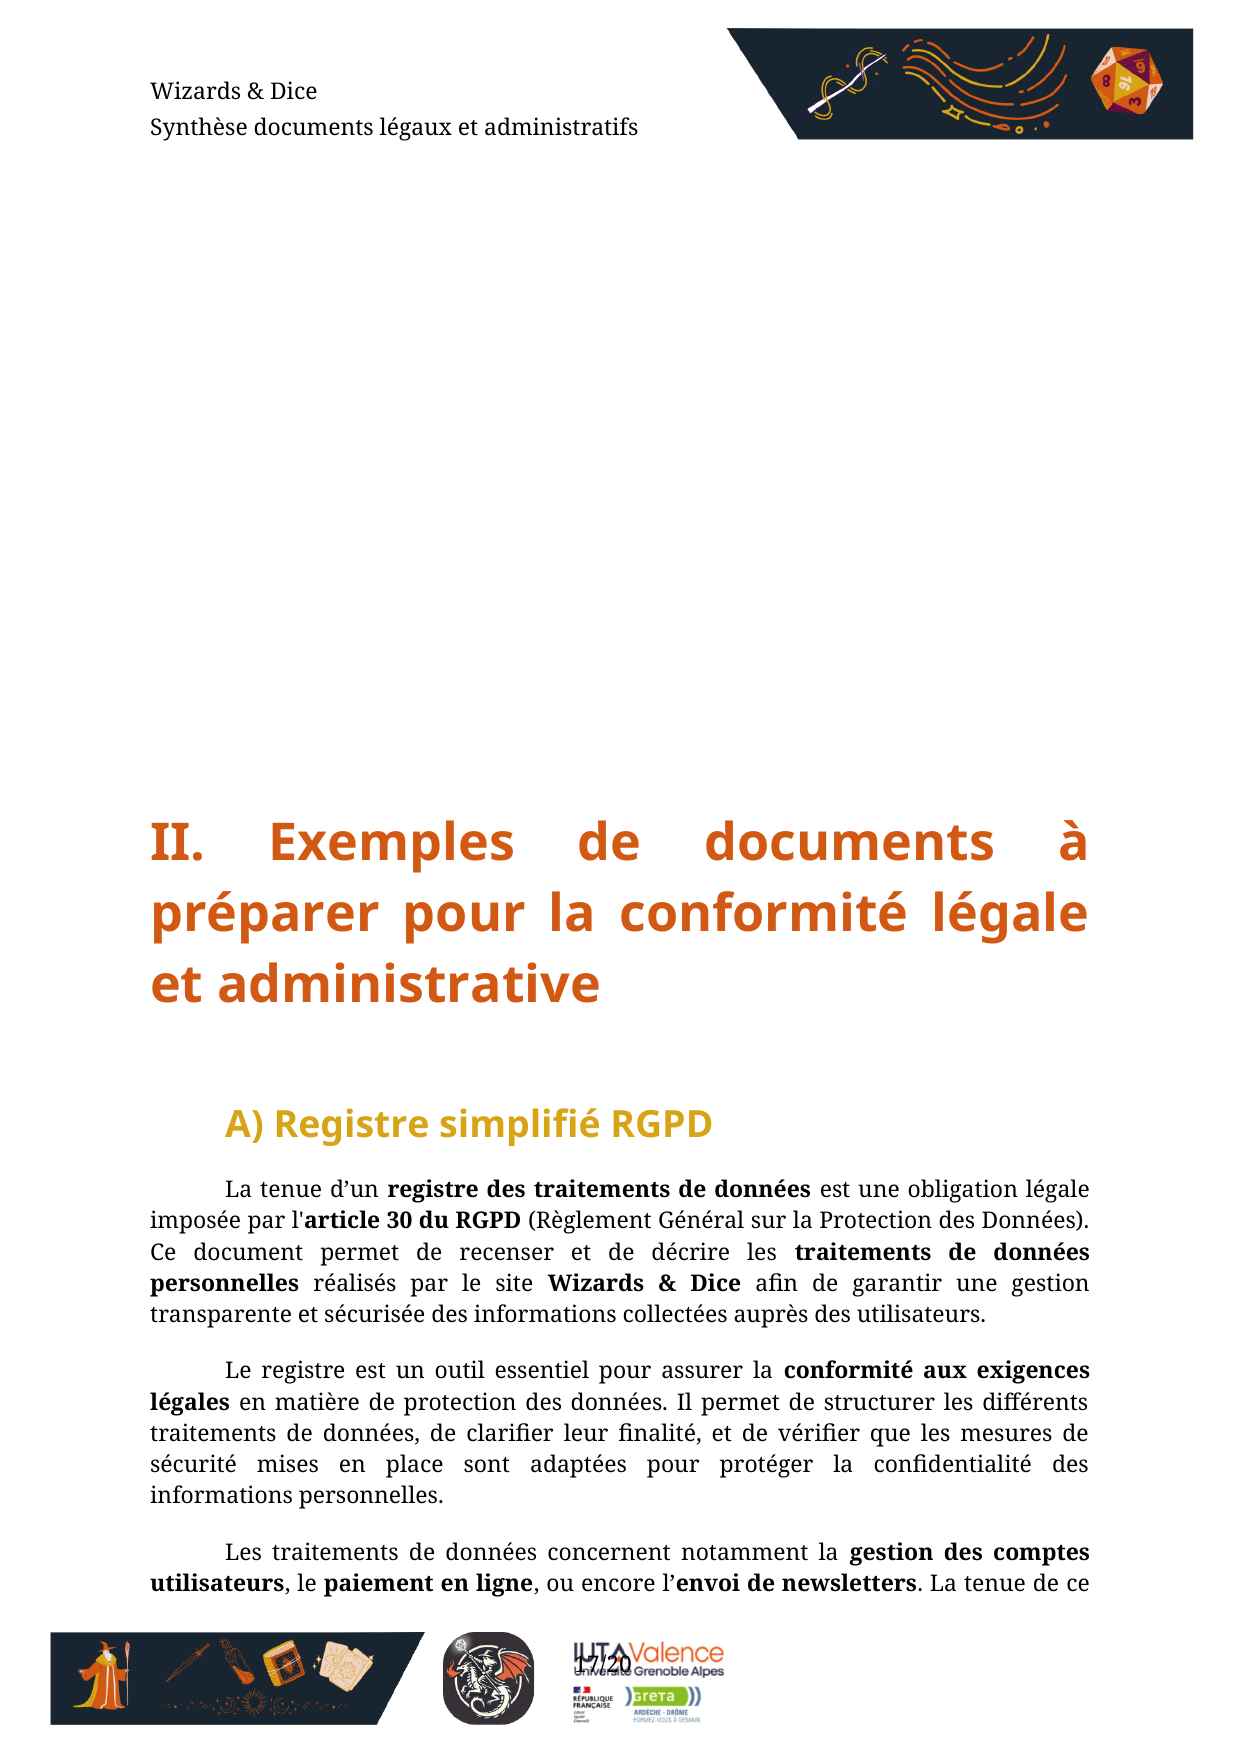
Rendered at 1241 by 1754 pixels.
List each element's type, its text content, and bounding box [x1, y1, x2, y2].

subtitle II. Exemples de documents à préparer pour la conformité légale et administrative [150, 805, 1090, 1017]
text Les traitements de données concernent notamment la gestion des comptes utilisateurs, le paiement en ligne, ou encore l’envoi de newsletters. La tenue de ce [150, 1536, 1090, 1598]
text La tenue d’un registre des traitements de données est une obligation légale imposée par l'article 30 du RGPD (Règlement Général sur la Protection des Données). Ce document permet de recenser et de décrire les traitements de données personnelles réalisés par le site Wizards & Dice afin de garantir une gestion transparente et sécurisée des informations collectées auprès des utilisateurs. [150, 1173, 1090, 1329]
subtitle A) Registre simplifié RGPD [150, 1097, 1090, 1148]
picture [42, 1621, 748, 1734]
picture [720, 18, 1208, 153]
text Le registre est un outil essentiel pour assurer la conformité aux exigences légales en matière de protection des données. Il permet de structurer les différents traitements de données, de clarifier leur finalité, et de vérifier que les mesures de sécurité mises en place sont adaptées pour protéger la confidentialité des informations personnelles. [150, 1354, 1090, 1511]
